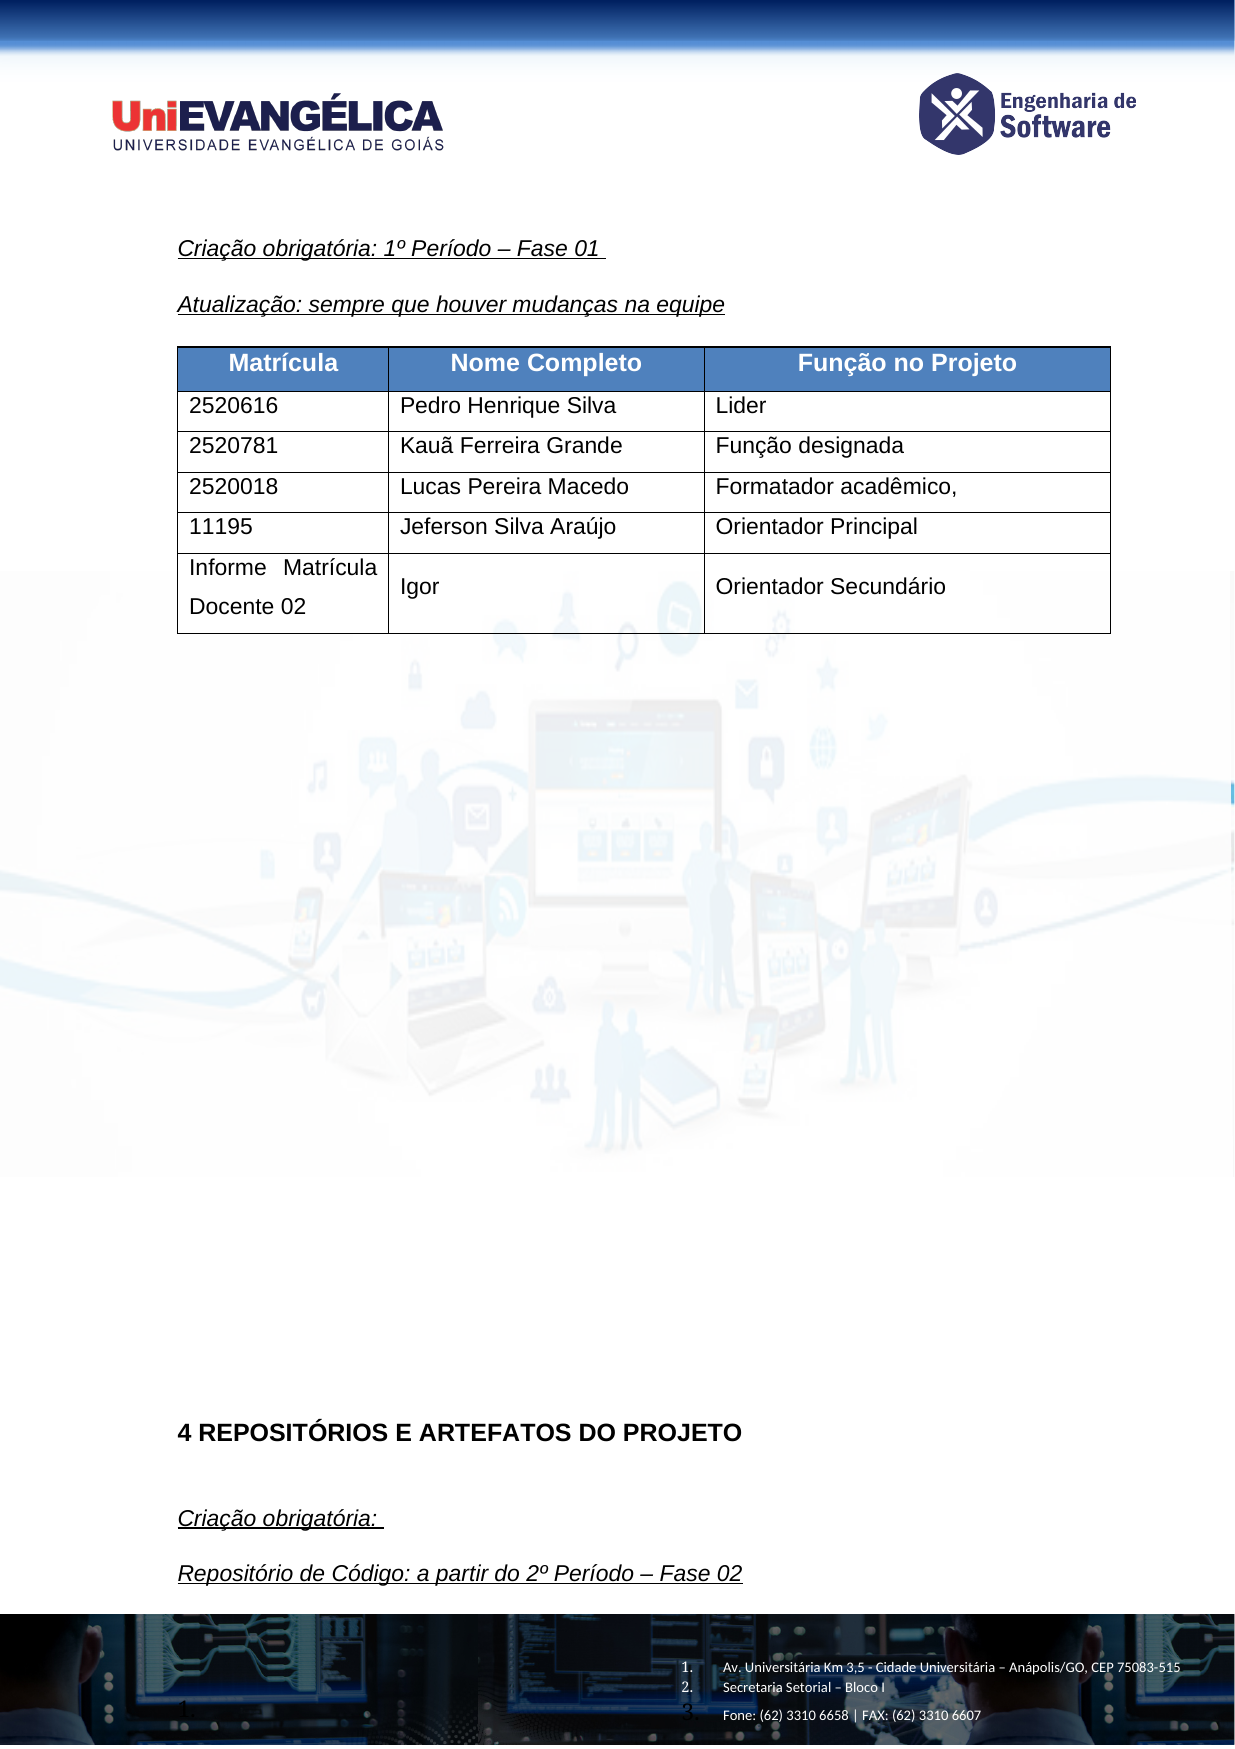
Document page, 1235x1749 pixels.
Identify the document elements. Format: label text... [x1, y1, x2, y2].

table_header Nome Completo [389, 348, 704, 391]
picture [112, 93, 445, 155]
table_cell 2520616 [178, 392, 388, 431]
table_cell Pedro Henrique Silva [389, 392, 704, 431]
text Repositório de Código: a partir do 2º Período – Fase 02 [177, 1560, 1107, 1586]
subtitle 4 REPOSITÓRIOS E ARTEFATOS DO PROJETO [177, 1418, 1107, 1447]
table_cell Lucas Pereira Macedo [389, 473, 704, 512]
table_cell Kauã Ferreira Grande [389, 432, 704, 472]
table_cell 2520781 [178, 432, 388, 472]
table_cell 2520018 [178, 473, 388, 512]
table_cell Orientador Principal [705, 513, 1110, 553]
table_cell Informe Matrícula Docente 02 [178, 554, 388, 633]
text Criação obrigatória: [177, 1476, 1107, 1531]
table_cell Igor [389, 554, 704, 633]
table_header Matrícula [178, 348, 388, 391]
table_header Função no Projeto [705, 348, 1110, 391]
picture [919, 73, 1137, 155]
picture [0, 1614, 1235, 1745]
table_cell Função designada [705, 432, 1110, 472]
table_cell Formatador acadêmico, [705, 473, 1110, 512]
table_cell 11195 [178, 513, 388, 553]
table_cell Jeferson Silva Araújo [389, 513, 704, 553]
table_cell [1230, 571, 1235, 1177]
table_cell Lider [705, 392, 1110, 431]
text Atualização: sempre que houver mudanças na equipe [177, 291, 1107, 317]
table_cell Orientador Secundário [705, 554, 1110, 633]
text Criação obrigatória: 1º Período – Fase 01 [177, 207, 1107, 262]
